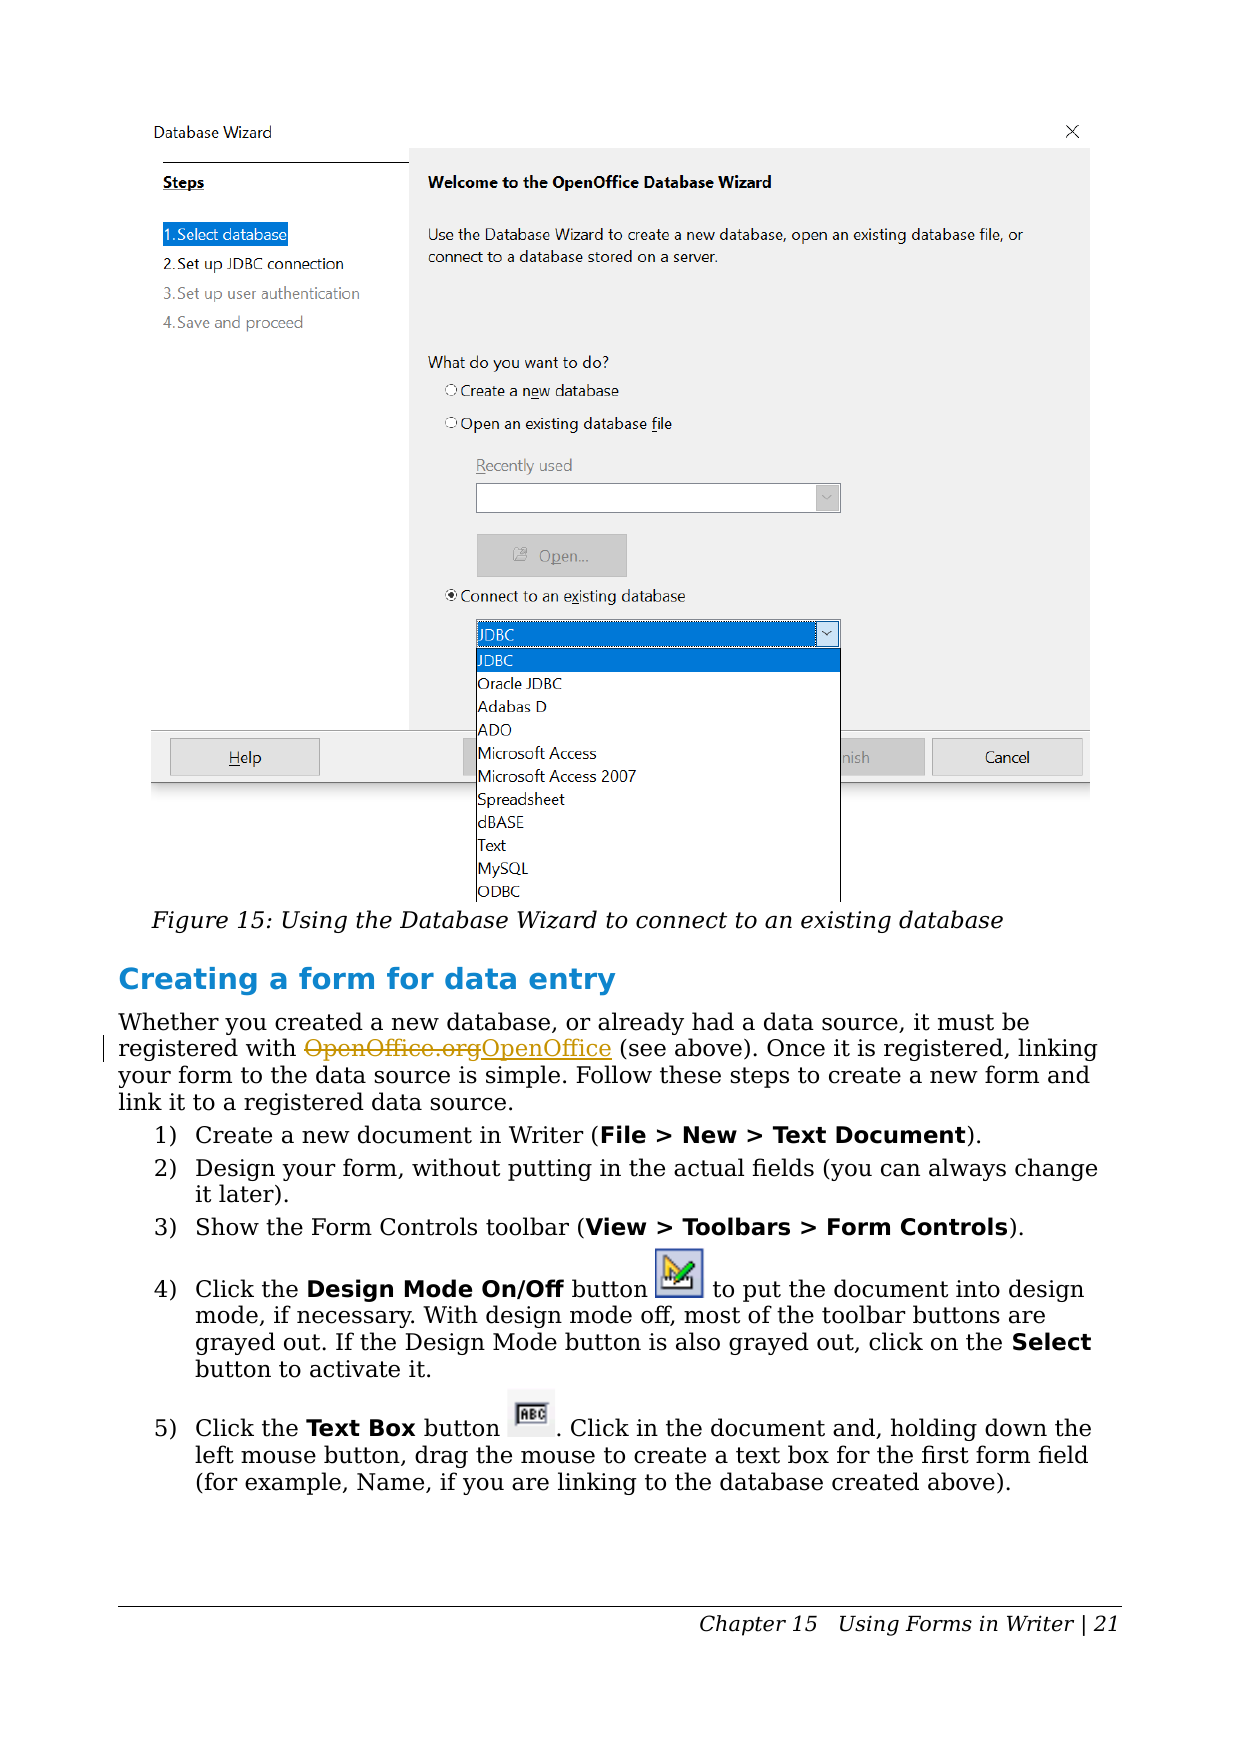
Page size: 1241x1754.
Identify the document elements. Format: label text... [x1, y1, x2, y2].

list Show the Form Controls toolbar (View > Toolbars > Form Controls). [177, 1214, 1122, 1241]
picture [655, 1247, 705, 1298]
picture [507, 1388, 556, 1437]
list Design your form, without putting in the actual fields (you can always change it later). [177, 1155, 1122, 1208]
list Whether you created a new database, or already had a data source, it must be registered with OpenOffice (see above). Once it is registered, linking your form to the data source is simple. Follow these steps to create a new form and link it to a registered data source. [118, 1009, 1122, 1115]
list Create a new document in Writer (File > New > Text Document). [177, 1122, 1122, 1148]
list Click the Text Box button . Click in the document and, holding down the left mouse button, drag the mouse to create a text box for the first form field (for example, Name, if you are linking to the database created above). [177, 1389, 1122, 1495]
list Click the Design Mode On/Off button to put the document into design mode, if necessary. With design mode off, most of the toolbar buttons are grayed out. If the Design Mode button is also grayed out, click on the Select button to activate it. [177, 1247, 1122, 1383]
text Figure 15: Using the Database Wizard to connect to an existing database [152, 908, 1089, 934]
picture [151, 118, 1090, 902]
subtitle Creating a form for data entry [118, 962, 1122, 996]
